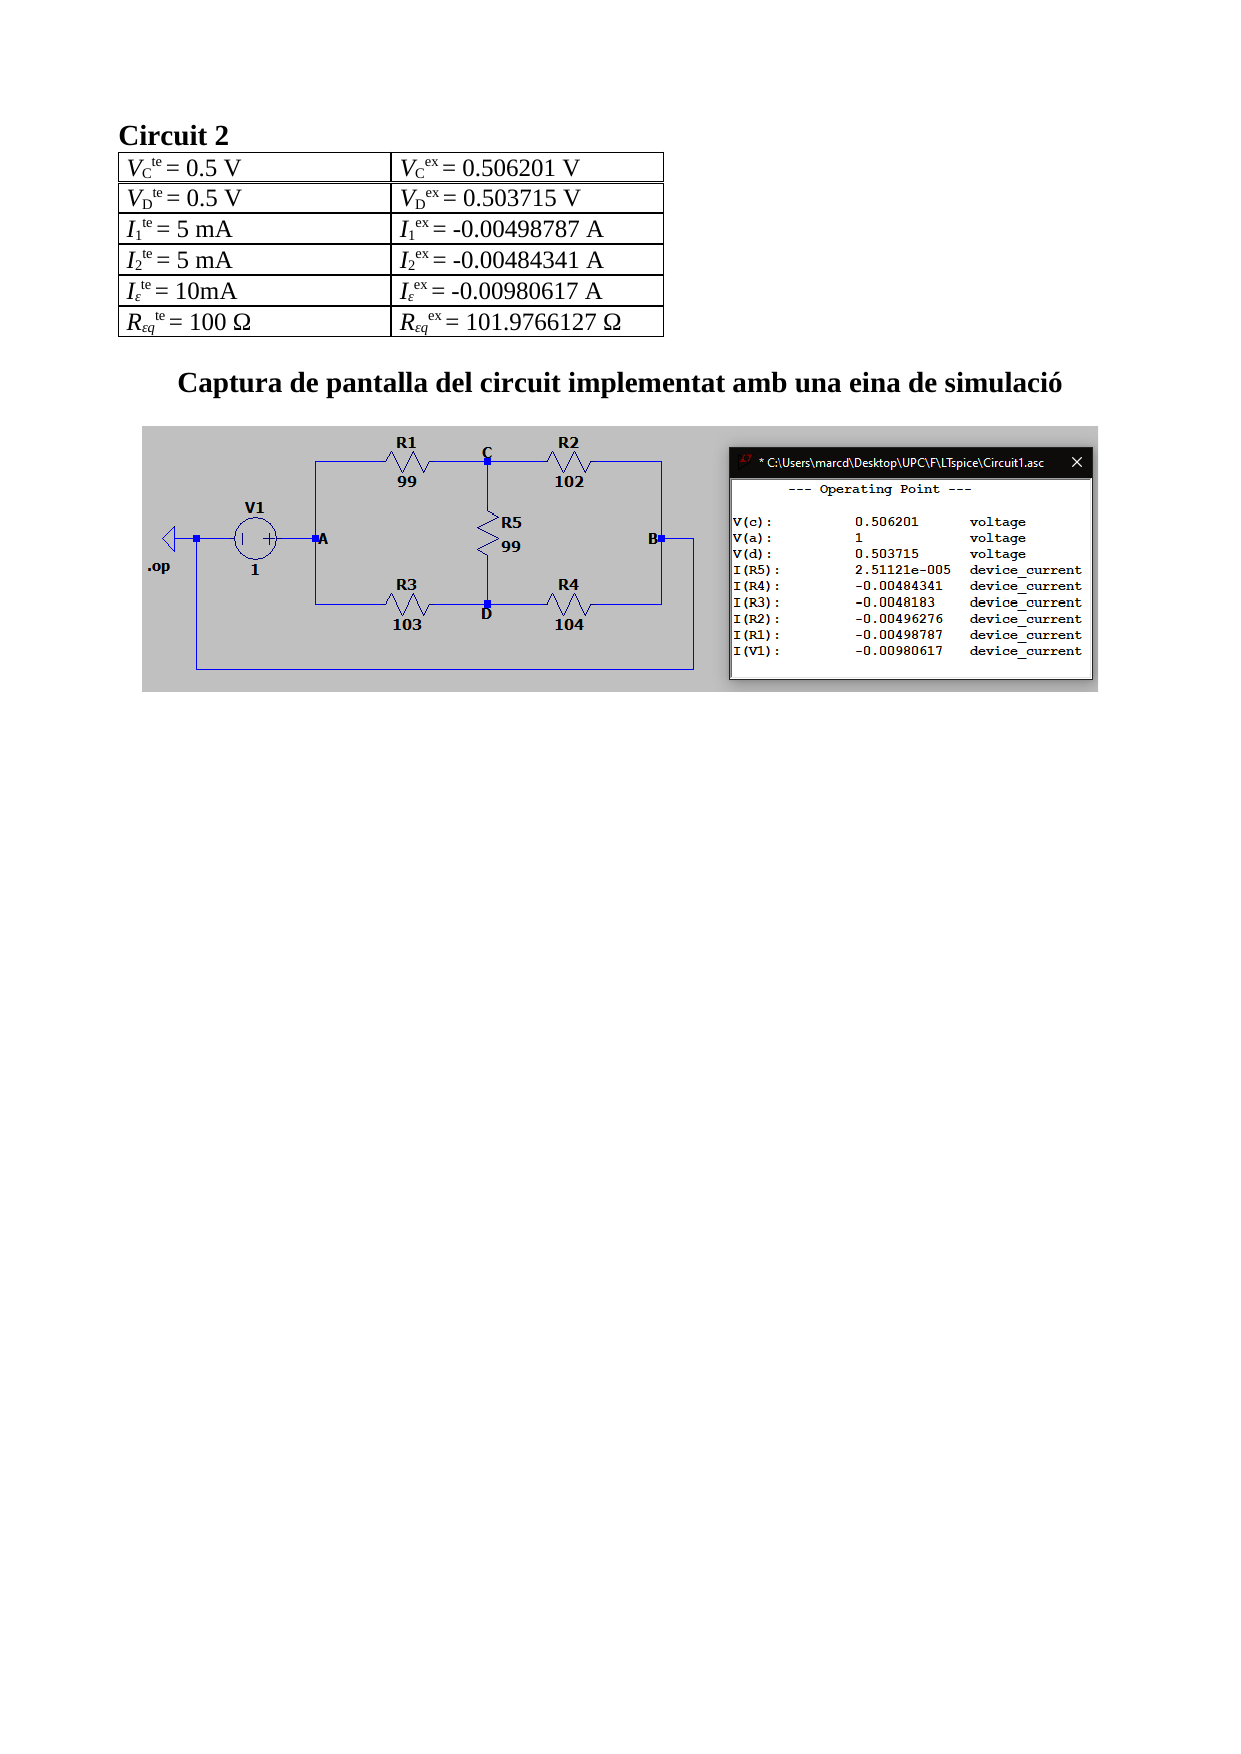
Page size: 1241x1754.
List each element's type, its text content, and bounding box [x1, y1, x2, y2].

table_header VCex = 0.506201 V [392, 153, 663, 181]
text Circuit 2 [118, 118, 1122, 152]
table_cell Rεqte = 100 Ω [119, 307, 390, 336]
table_cell I2ex = -0.00484341 A [392, 245, 663, 274]
table_cell VDex = 0.503715 V [392, 184, 663, 212]
table_cell I2te = 5 mA [119, 245, 390, 274]
table_cell VDte = 0.5 V [119, 184, 390, 212]
table_header VCte = 0.5 V [119, 153, 390, 181]
table_cell Iεte = 10mA [119, 276, 390, 305]
table_cell Rεqex = 101.9766127 Ω [392, 307, 663, 336]
table_cell I1ex = -0.00498787 A [392, 214, 663, 243]
table_cell Iεex = -0.00980617 A [392, 276, 663, 305]
table_cell I1te = 5 mA [119, 214, 390, 243]
text Captura de pantalla del circuit implementat amb una eina de simulació [118, 365, 1122, 398]
